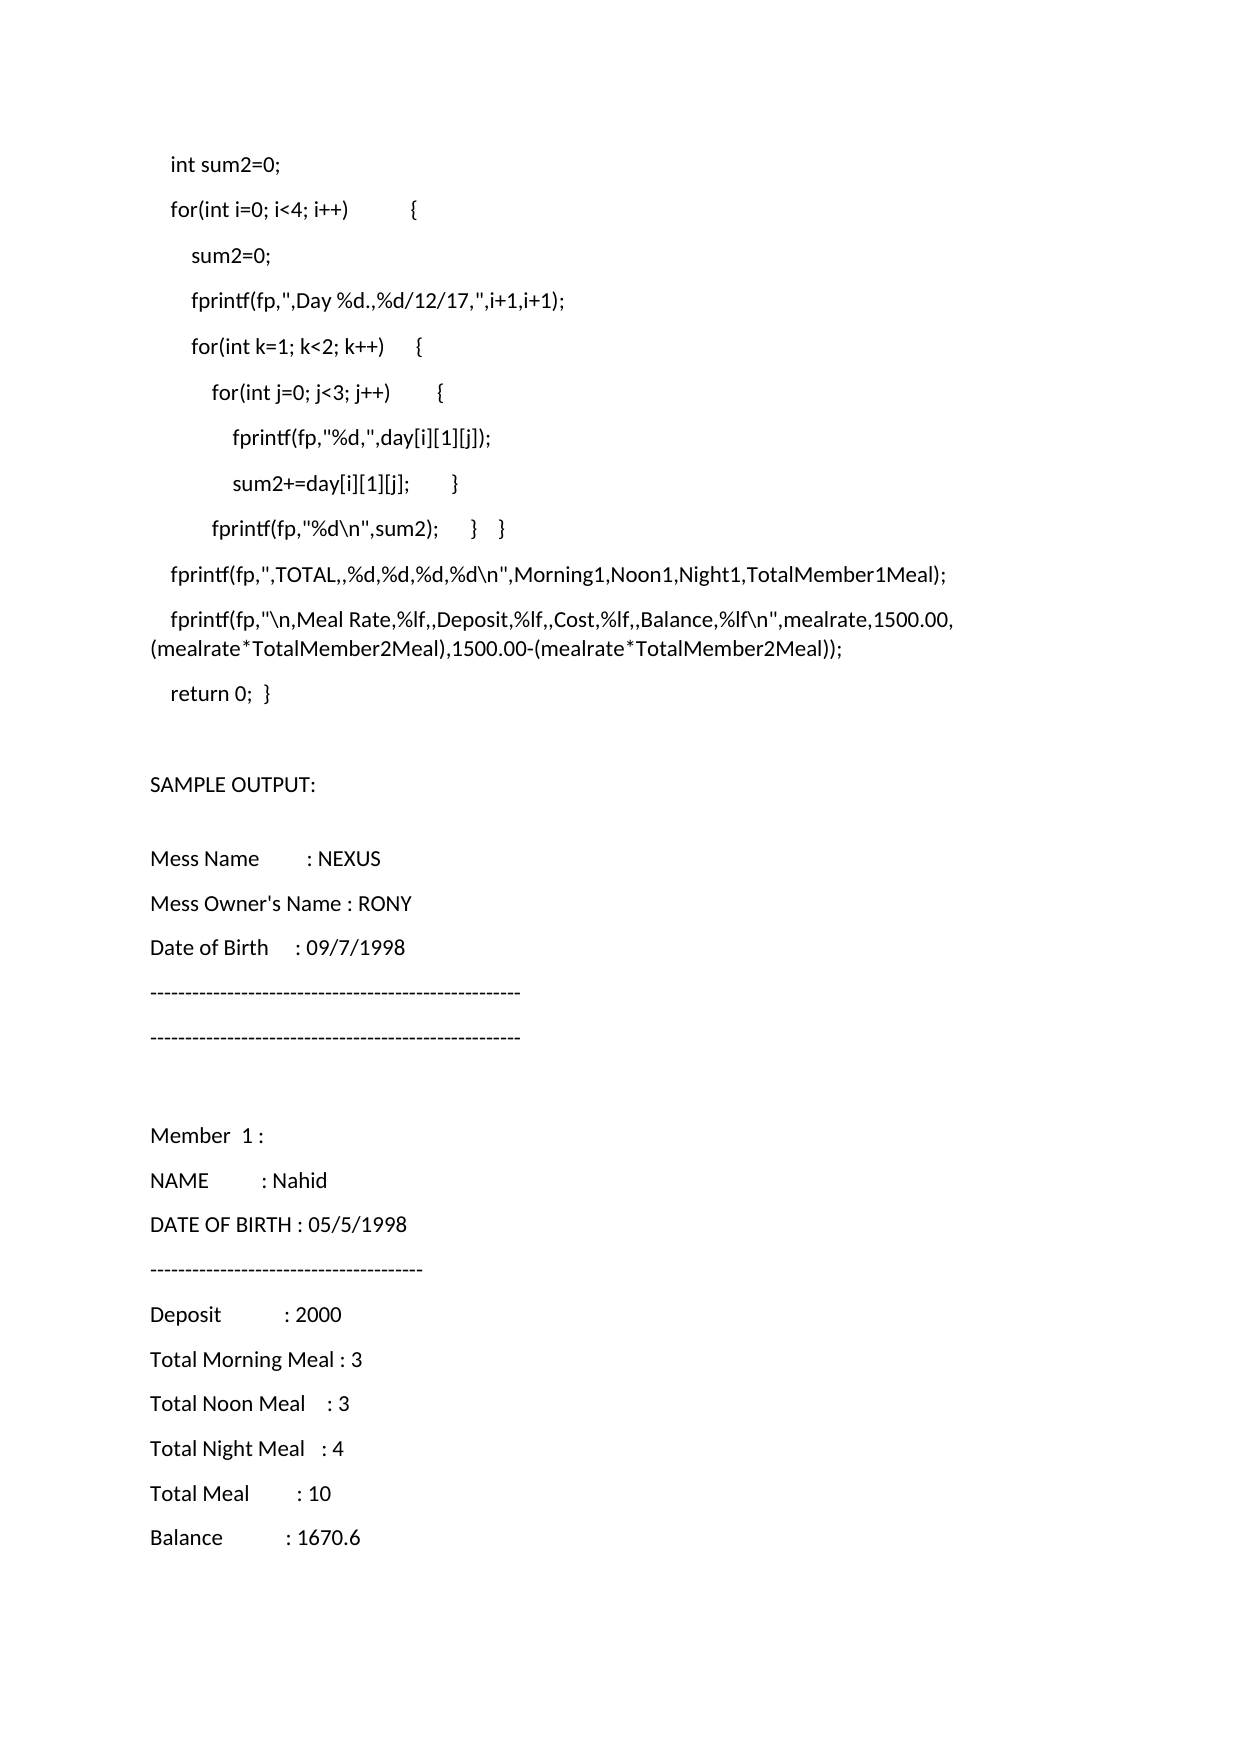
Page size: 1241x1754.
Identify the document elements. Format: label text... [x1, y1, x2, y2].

text sum2+=day[i][1][j]; } [150, 469, 1090, 497]
text ----------------------------------------------------- [150, 1023, 1090, 1051]
text fprintf(fp,"\n,Meal Rate,%lf,,Deposit,%lf,,Cost,%lf,,Balance,%lf\n",mealrate,1500.00,(mealrate*TotalMember2Meal),1500.00-(mealrate*TotalMember2Meal)); [150, 605, 1090, 662]
text Date of Birth : 09/7/1998 [150, 933, 1090, 961]
text Mess Name : NEXUS [150, 844, 1090, 872]
text sum2=0; [150, 241, 1090, 269]
text return 0; } [150, 679, 1090, 708]
text int sum2=0; [150, 150, 1090, 178]
text Total Meal : 10 [150, 1479, 1090, 1507]
text Deposit : 2000 [150, 1300, 1090, 1328]
text fprintf(fp,",TOTAL,,%d,%d,%d,%d\n",Morning1,Noon1,Night1,TotalMember1Meal); [150, 560, 1090, 588]
text Mess Owner's Name : RONY [150, 889, 1090, 917]
text fprintf(fp,",Day %d.,%d/12/17,",i+1,i+1); [150, 287, 1090, 314]
text --------------------------------------- [150, 1255, 1090, 1283]
text Total Night Meal : 4 [150, 1434, 1090, 1462]
text for(int j=0; j<3; j++) { [150, 378, 1090, 406]
text for(int k=1; k<2; k++) { [150, 332, 1090, 360]
text Total Noon Meal : 3 [150, 1389, 1090, 1417]
text Member 1 : [150, 1121, 1090, 1149]
text ----------------------------------------------------- [150, 978, 1090, 1006]
text fprintf(fp,"%d,",day[i][1][j]); [150, 423, 1090, 451]
text Balance : 1670.6 [150, 1523, 1090, 1551]
text SAMPLE OUTPUT: [150, 771, 1090, 799]
text fprintf(fp,"%d\n",sum2); } } [150, 514, 1090, 542]
text Total Morning Meal : 3 [150, 1345, 1090, 1373]
text for(int i=0; i<4; i++) { [150, 196, 1090, 223]
text NAME : Nahid [150, 1166, 1090, 1194]
text DATE OF BIRTH : 05/5/1998 [150, 1211, 1090, 1239]
